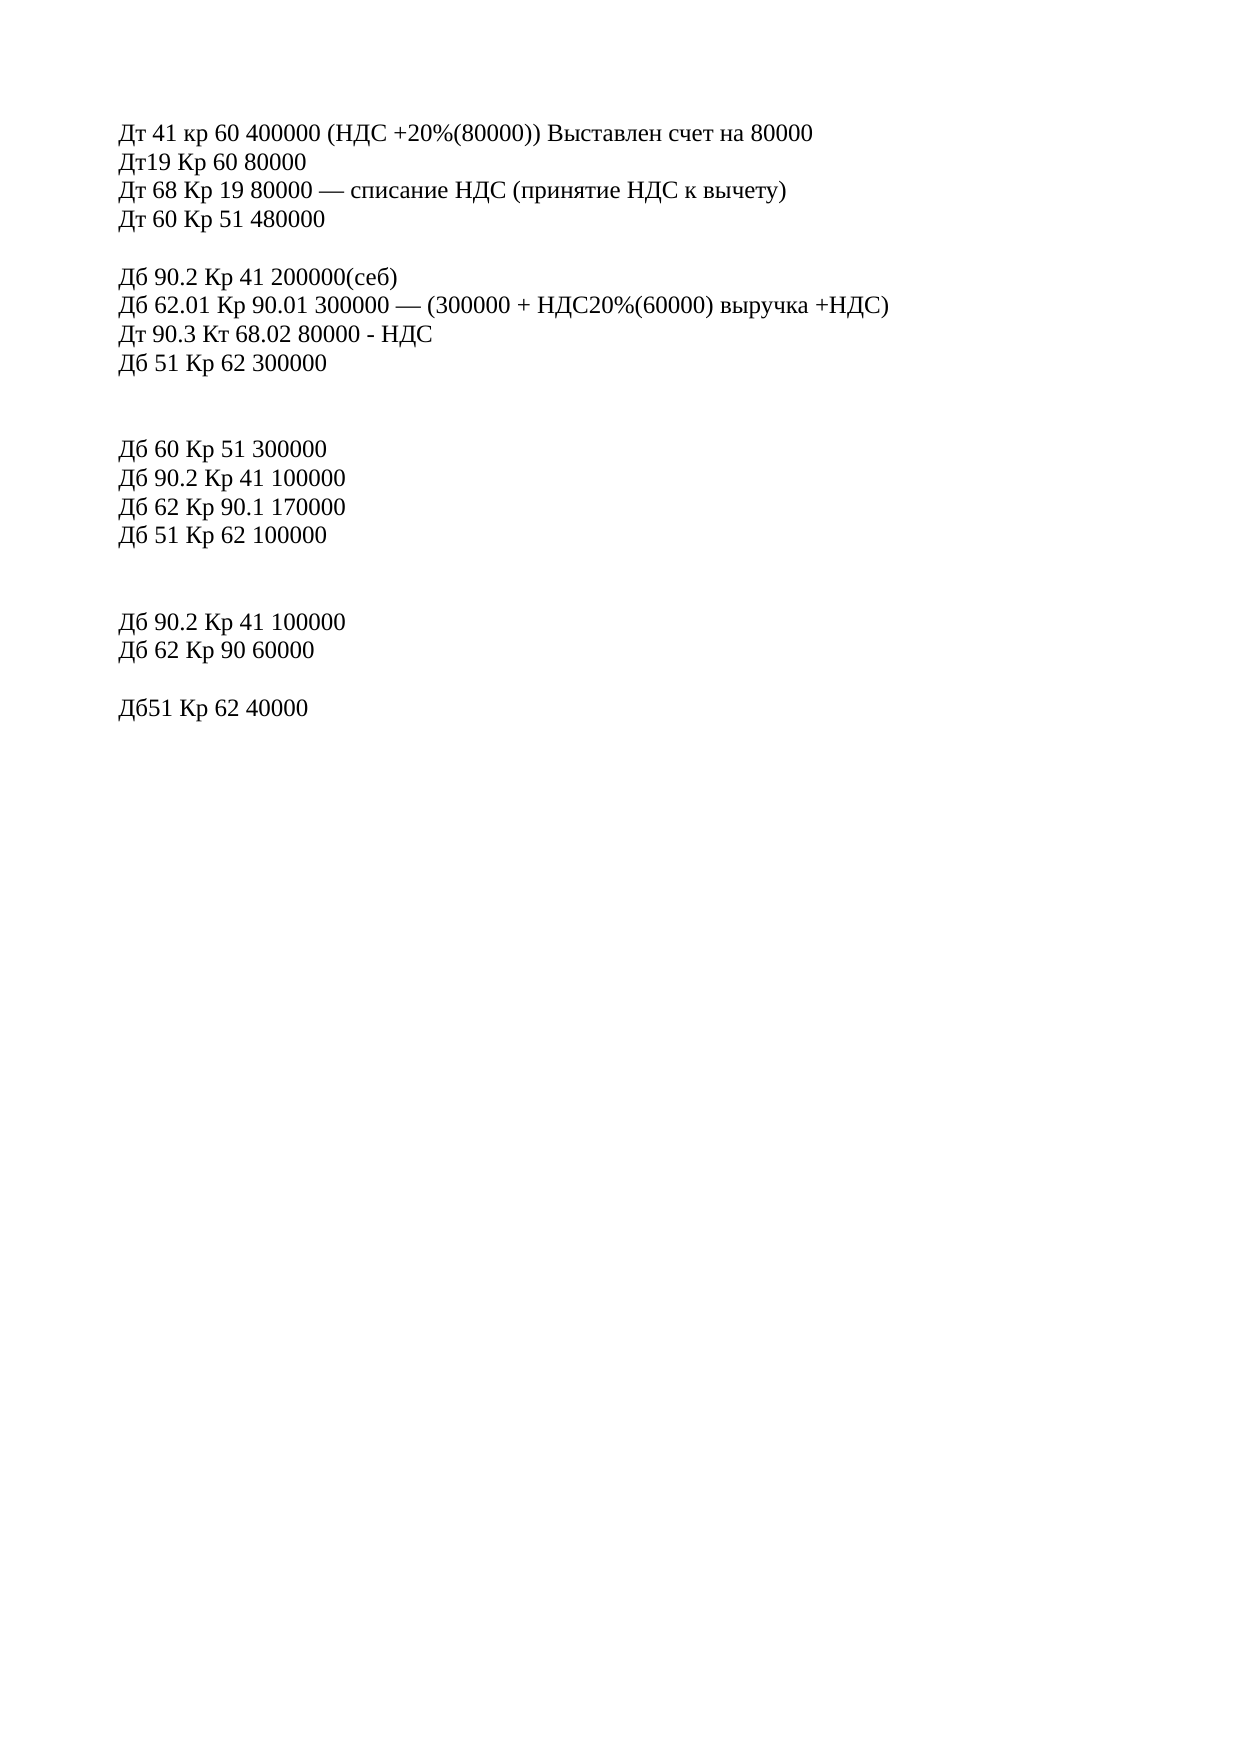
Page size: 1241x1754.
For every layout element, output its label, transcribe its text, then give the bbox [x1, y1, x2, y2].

text Дт19 Кр 60 80000 [118, 147, 1122, 176]
text Дб 90.2 Кр 41 200000(себ) [118, 262, 1122, 291]
text Дб 60 Кр 51 300000 [118, 434, 1122, 463]
text Дт 60 Кр 51 480000 [118, 204, 1122, 233]
text Дб 62 Кр 90 60000 [118, 636, 1122, 664]
text Дб 90.2 Кр 41 100000 [118, 607, 1122, 636]
text Дб51 Кр 62 40000 [118, 693, 1122, 722]
text Дт 41 кр 60 400000 (НДС +20%(80000)) Выставлен счет на 80000 [118, 118, 1122, 147]
text Дб 62.01 Кр 90.01 300000 — (300000 + НДС20%(60000) выручка +НДС) [118, 291, 1122, 319]
text Дт 90.3 Кт 68.02 80000 - НДС [118, 319, 1122, 348]
text Дт 68 Кр 19 80000 — списание НДС (принятие НДС к вычету) [118, 176, 1122, 204]
text Дб 62 Кр 90.1 170000 [118, 492, 1122, 521]
text Дб 51 Кр 62 300000 [118, 348, 1122, 377]
text Дб 90.2 Кр 41 100000 [118, 463, 1122, 492]
text Дб 51 Кр 62 100000 [118, 521, 1122, 549]
